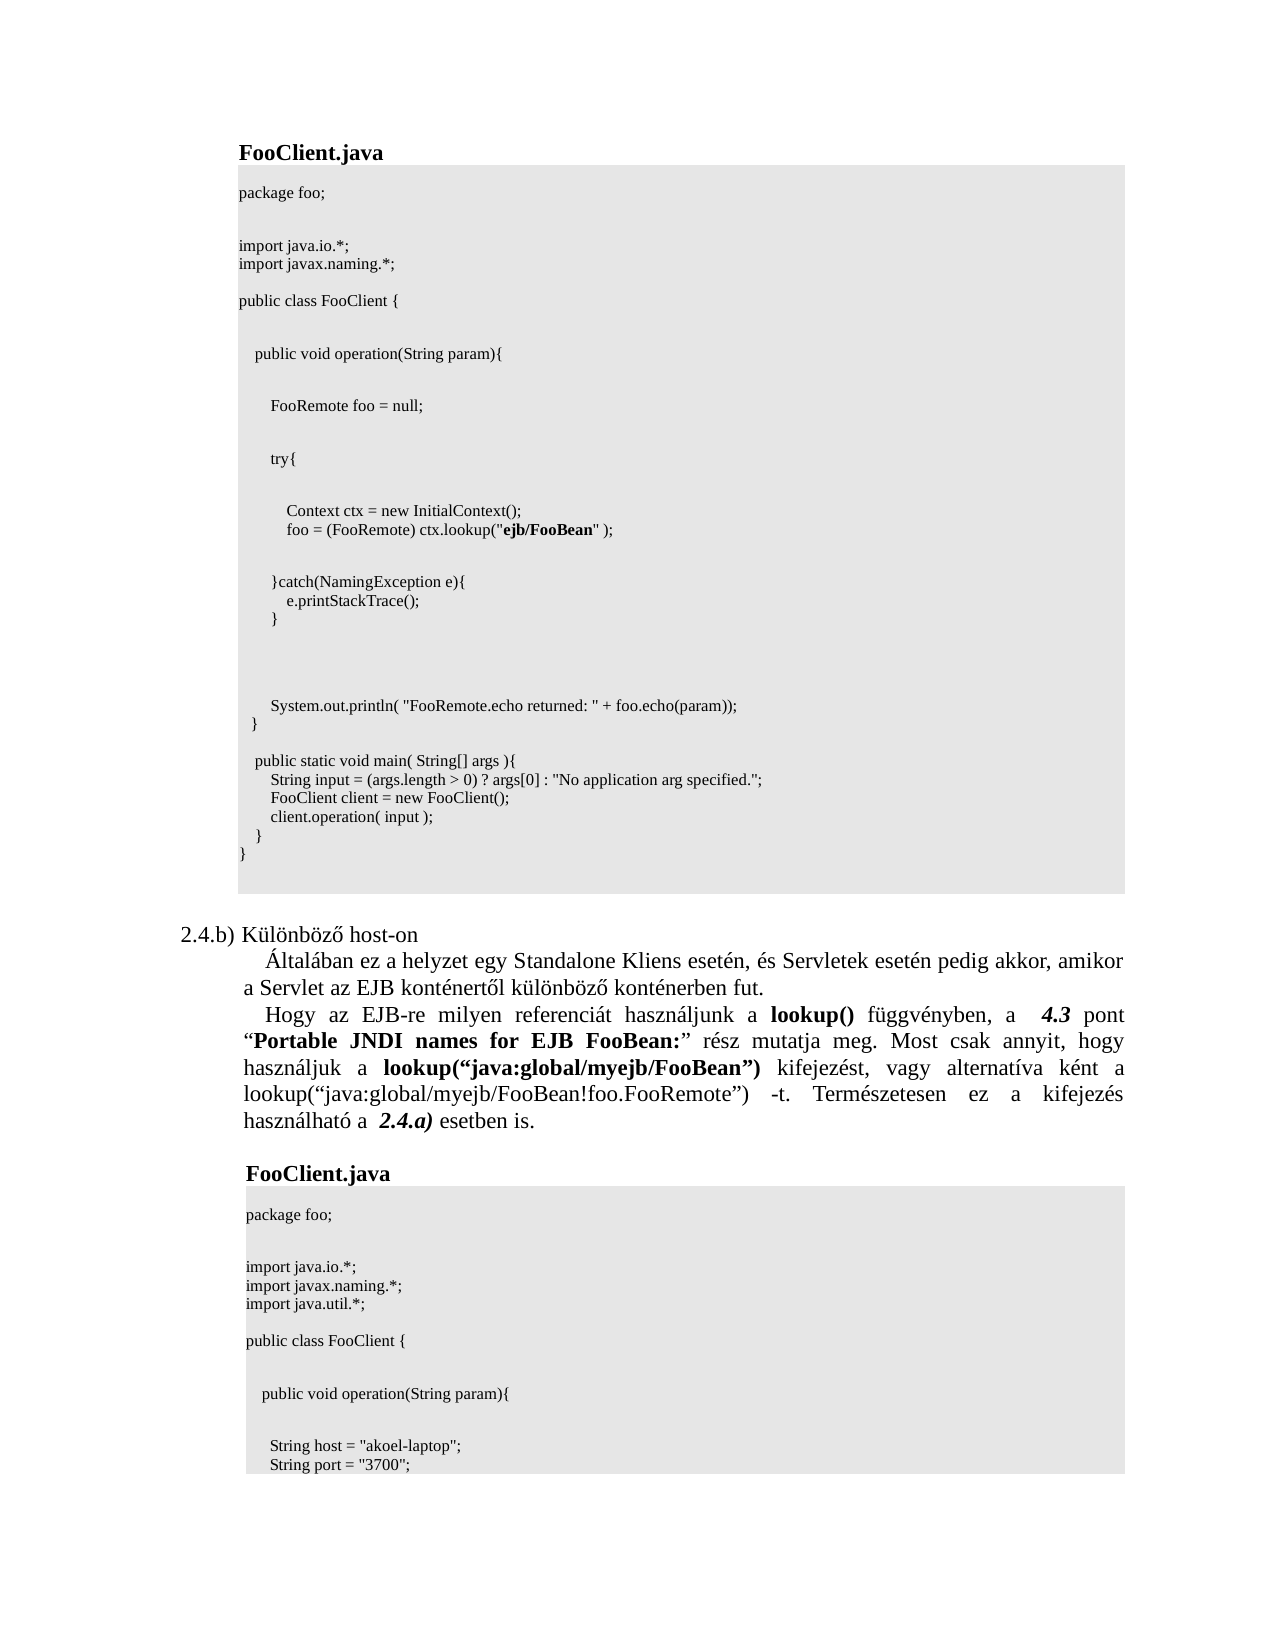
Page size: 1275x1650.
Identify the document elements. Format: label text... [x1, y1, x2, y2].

text public void operation(String param){ [238, 344, 1125, 363]
text Context ctx = new InitialContext(); [238, 502, 1125, 520]
text } [238, 844, 1125, 863]
text } [238, 610, 1125, 628]
text String input = (args.length > 0) ? args[0] : "No application arg specified."; [238, 770, 1125, 789]
text }catch(NamingException e){ [238, 573, 1125, 591]
text try{ [238, 449, 1125, 468]
text FooClient.java [246, 1160, 1125, 1186]
text Hogy az EJB-re milyen referenciát használjunk a lookup() függvényben, a 4.3 pont “Portable JNDI names for EJB FooBean:” rész mutatja meg. Most csak annyit, hogy használjuk a lookup(“java:global/myejb/FooBean”) kifejezést, vagy alternatíva ként a lookup(“java:global/myejb/FooBean!foo.FooRemote”) -t. Természetesen ez a kifejezés használható a 2.4.a esetben is. [243, 1000, 1125, 1133]
text public static void main( String[] args ){ [238, 752, 1125, 770]
text foo = (FooRemote) ctx.lookup("ejb/FooBean" ); [238, 520, 1125, 539]
text e.printStackTrace(); [238, 591, 1125, 610]
text } [238, 826, 1125, 844]
text System.out.println( "FooRemote.echo returned: " + foo.echo(param)); [238, 696, 1125, 715]
text public class FooClient { [238, 292, 1125, 310]
text package foo; [238, 183, 1125, 202]
text client.operation( input ); [238, 807, 1125, 826]
text FooClient client = new FooClient(); [238, 789, 1125, 807]
text } [238, 715, 1125, 733]
text package foo; [246, 1205, 1125, 1223]
text Általában ez a helyzet egy Standalone Kliens esetén, és Servletek esetén pedig akkor, amikor a Servlet az EJB konténertől különböző konténerben fut. [243, 947, 1125, 1000]
text public void operation(String param){ [246, 1384, 1125, 1403]
text import javax.naming.*; [246, 1276, 1125, 1294]
text FooRemote foo = null; [238, 397, 1125, 415]
text public class FooClient { [246, 1332, 1125, 1350]
text import java.io.*; [246, 1257, 1125, 1276]
text import javax.naming.*; [238, 254, 1125, 273]
list Különböző host-on [174, 921, 1125, 947]
text import java.util.*; [246, 1294, 1125, 1313]
text String host = "akoel-laptop"; [246, 1437, 1125, 1455]
text import java.io.*; [238, 236, 1125, 254]
text FooClient.java [238, 138, 1125, 165]
text String port = "3700"; [246, 1455, 1125, 1474]
